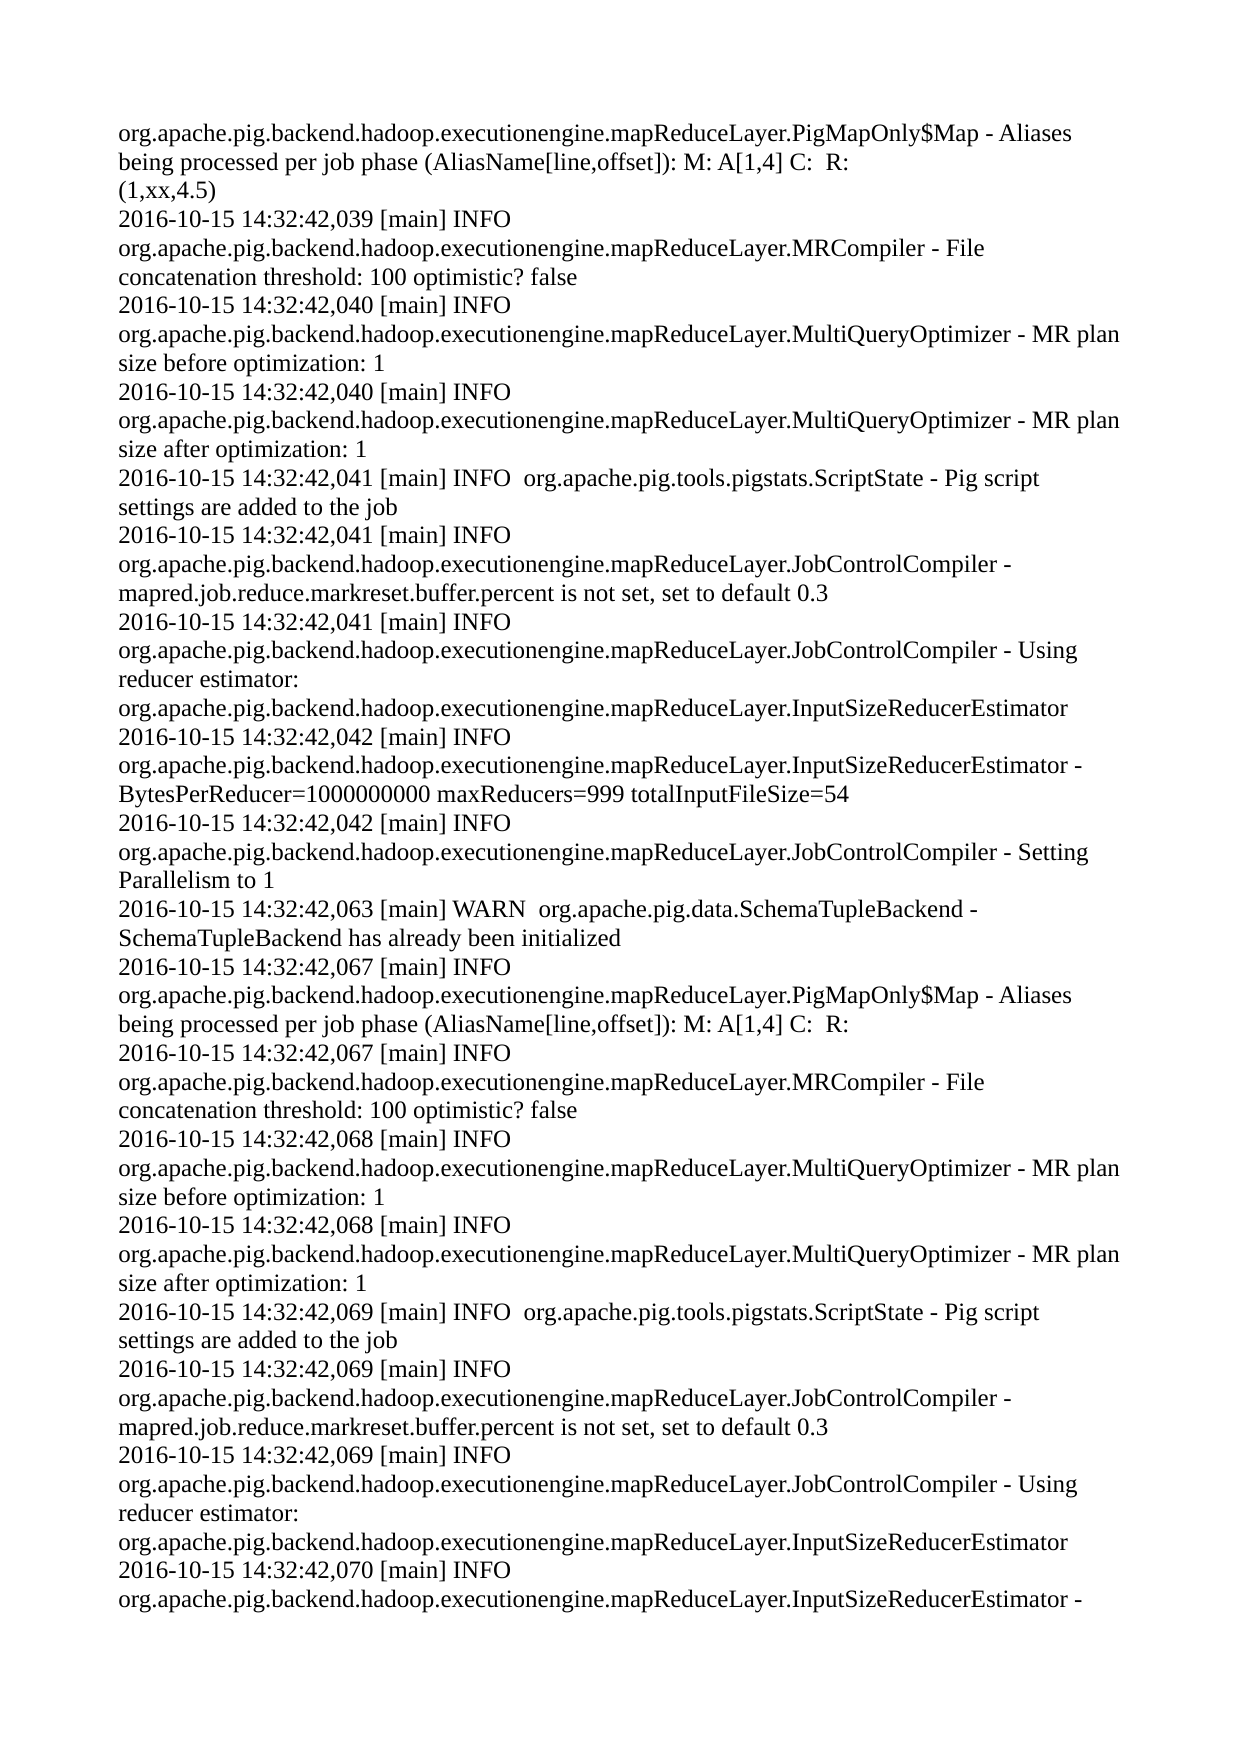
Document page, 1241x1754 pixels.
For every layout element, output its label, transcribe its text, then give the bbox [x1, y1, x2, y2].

text 2016-10-15 14:32:42,069 [main] INFO org.apache.pig.tools.pigstats.ScriptState - Pig script settings are added to the job [118, 1297, 1122, 1354]
text 2016-10-15 14:32:42,067 [main] INFO org.apache.pig.backend.hadoop.executionengine.mapReduceLayer.PigMapOnly$Map - Aliases being processed per job phase (AliasName[line,offset]): M: A[1,4] C: R: [118, 952, 1122, 1038]
text 2016-10-15 14:32:42,067 [main] INFO org.apache.pig.backend.hadoop.executionengine.mapReduceLayer.MRCompiler - File concatenation threshold: 100 optimistic? false [118, 1038, 1122, 1124]
text 2016-10-15 14:32:42,040 [main] INFO org.apache.pig.backend.hadoop.executionengine.mapReduceLayer.MultiQueryOptimizer - MR plan size after optimization: 1 [118, 377, 1122, 463]
text 2016-10-15 14:32:42,039 [main] INFO org.apache.pig.backend.hadoop.executionengine.mapReduceLayer.MRCompiler - File concatenation threshold: 100 optimistic? false [118, 204, 1122, 291]
text 2016-10-15 14:32:42,040 [main] INFO org.apache.pig.backend.hadoop.executionengine.mapReduceLayer.MultiQueryOptimizer - MR plan size before optimization: 1 [118, 291, 1122, 377]
text 2016-10-15 14:32:42,042 [main] INFO org.apache.pig.backend.hadoop.executionengine.mapReduceLayer.InputSizeReducerEstimator - BytesPerReducer=1000000000 maxReducers=999 totalInputFileSize=54 [118, 722, 1122, 808]
text 2016-10-15 14:32:42,070 [main] INFO org.apache.pig.backend.hadoop.executionengine.mapReduceLayer.InputSizeReducerEstimator [118, 1556, 1122, 1613]
text 2016-10-15 14:32:42,068 [main] INFO org.apache.pig.backend.hadoop.executionengine.mapReduceLayer.MultiQueryOptimizer - MR plan size after optimization: 1 [118, 1211, 1122, 1297]
text 2016-10-15 14:32:42,068 [main] INFO org.apache.pig.backend.hadoop.executionengine.mapReduceLayer.MultiQueryOptimizer - MR plan size before optimization: 1 [118, 1124, 1122, 1211]
text 2016-10-15 14:32:42,041 [main] INFO org.apache.pig.backend.hadoop.executionengine.mapReduceLayer.JobControlCompiler - Using reducer estimator: org.apache.pig.backend.hadoop.executionengine.mapReduceLayer.InputSizeReducerEstimator [118, 607, 1122, 722]
text 2016-10-15 14:32:42,042 [main] INFO org.apache.pig.backend.hadoop.executionengine.mapReduceLayer.JobControlCompiler - Setting Parallelism to 1 [118, 808, 1122, 894]
text (1,xx,4.5) [118, 176, 1122, 204]
text 2016-10-15 14:32:42,041 [main] INFO org.apache.pig.tools.pigstats.ScriptState - Pig script settings are added to the job [118, 463, 1122, 521]
text 2016-10-15 14:32:42,069 [main] INFO org.apache.pig.backend.hadoop.executionengine.mapReduceLayer.JobControlCompiler - Using reducer estimator: org.apache.pig.backend.hadoop.executionengine.mapReduceLayer.InputSizeReducerEstimator [118, 1441, 1122, 1556]
text 2016-10-15 14:32:42,069 [main] INFO org.apache.pig.backend.hadoop.executionengine.mapReduceLayer.JobControlCompiler - mapred.job.reduce.markreset.buffer.percent is not set, set to default 0.3 [118, 1354, 1122, 1441]
text 2016-10-15 14:32:42,041 [main] INFO org.apache.pig.backend.hadoop.executionengine.mapReduceLayer.JobControlCompiler - mapred.job.reduce.markreset.buffer.percent is not set, set to default 0.3 [118, 521, 1122, 607]
text org.apache.pig.backend.hadoop.executionengine.mapReduceLayer.PigMapOnly$Map - Aliases being processed per job phase (AliasName[line,offset]): M: A[1,4] C: R: [118, 118, 1122, 176]
text 2016-10-15 14:32:42,063 [main] WARN org.apache.pig.data.SchemaTupleBackend - SchemaTupleBackend has already been initialized [118, 894, 1122, 952]
